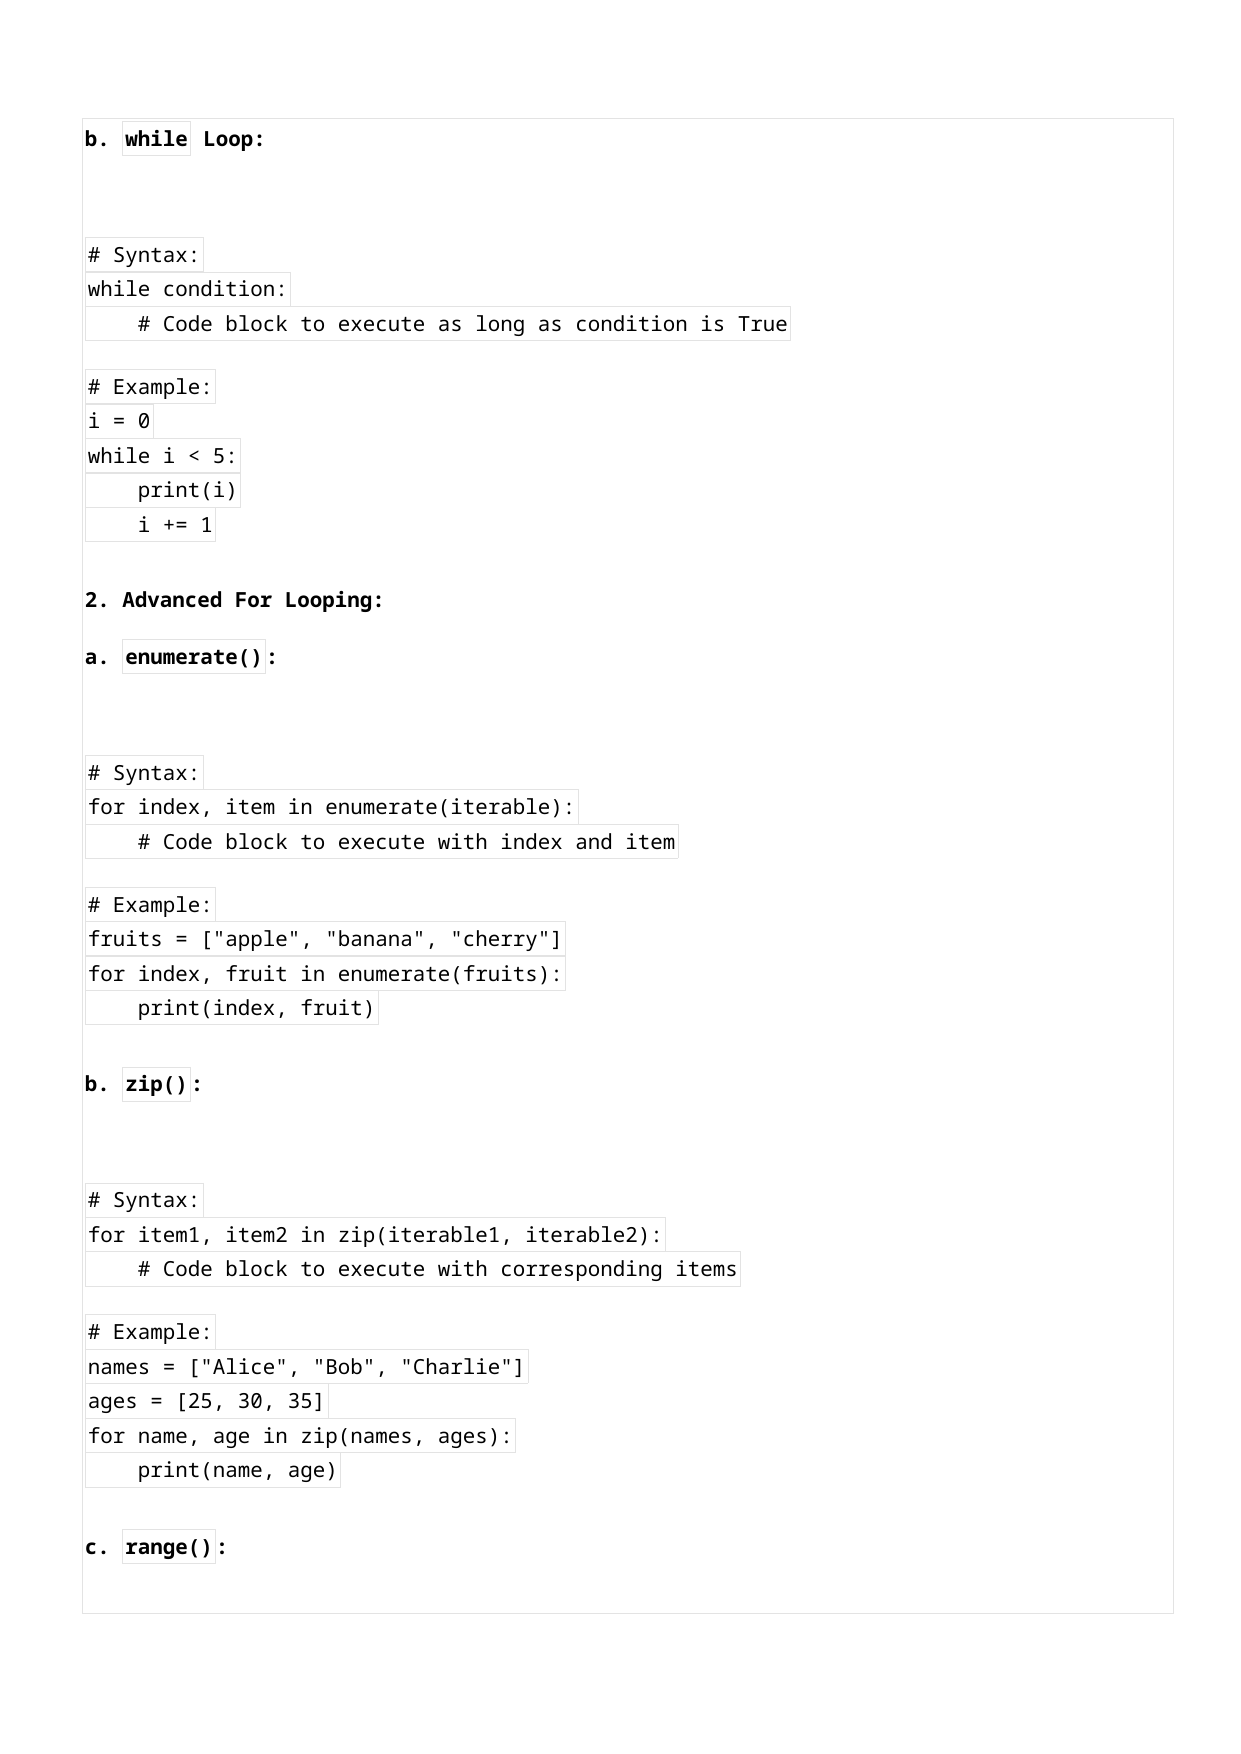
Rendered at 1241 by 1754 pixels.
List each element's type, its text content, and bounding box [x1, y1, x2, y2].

text # Example: [83, 1311, 1173, 1346]
text for index, item in enumerate(iterable): [86, 790, 578, 821]
text for item1, item2 in zip(iterable1, iterable2): [204, 1214, 1173, 1248]
text i += 1 [86, 508, 215, 541]
text [241, 469, 1173, 504]
text i = 0 [86, 405, 153, 435]
subtitle b. while Loop: [83, 119, 1173, 156]
text while i < 5: [154, 435, 1173, 469]
text while condition: [204, 268, 1173, 303]
text # Code block to execute with corresponding items [666, 1248, 1173, 1286]
text # Code block to execute as long as condition is True [291, 303, 1173, 341]
text # Code block to execute with corresponding items [86, 1252, 740, 1286]
text # Syntax: [83, 234, 1173, 268]
text [216, 504, 1173, 541]
text # Syntax: [83, 752, 1173, 786]
text print(i) [86, 474, 240, 504]
text while i < 5: [86, 439, 240, 469]
text while condition: [86, 273, 290, 303]
text for index, fruit in enumerate(fruits): [86, 957, 565, 987]
text [341, 1449, 1173, 1487]
text for index, item in enumerate(iterable): [204, 786, 1173, 821]
subtitle c. range(): [83, 1526, 1173, 1563]
text # Code block to execute as long as condition is True [86, 307, 790, 340]
subtitle a. enumerate(): [83, 636, 1173, 673]
subtitle 2. Advanced For Looping: [83, 582, 1173, 614]
text # Code block to execute with index and item [86, 825, 678, 858]
text # Syntax: [83, 1179, 1173, 1214]
text names = ["Alice", "Bob", "Charlie"] [86, 1350, 528, 1380]
text # Example: [83, 884, 1173, 918]
text print(name, age) [86, 1453, 340, 1487]
text fruits = ["apple", "banana", "cherry"] [216, 918, 1173, 953]
subtitle b. zip(): [83, 1063, 1173, 1101]
text for name, age in zip(names, ages): [329, 1415, 1173, 1449]
text [566, 953, 1173, 987]
text for item1, item2 in zip(iterable1, iterable2): [86, 1218, 665, 1248]
text [379, 987, 1173, 1024]
text print(index, fruit) [86, 991, 378, 1024]
text ages = [25, 30, 35] [86, 1384, 328, 1415]
text [154, 400, 1173, 435]
text fruits = ["apple", "banana", "cherry"] [86, 922, 565, 953]
text [329, 1380, 1173, 1415]
text # Example: [83, 366, 1173, 400]
text # Code block to execute with index and item [579, 821, 1173, 858]
text names = ["Alice", "Bob", "Charlie"] [216, 1346, 1173, 1380]
text for name, age in zip(names, ages): [86, 1419, 515, 1449]
